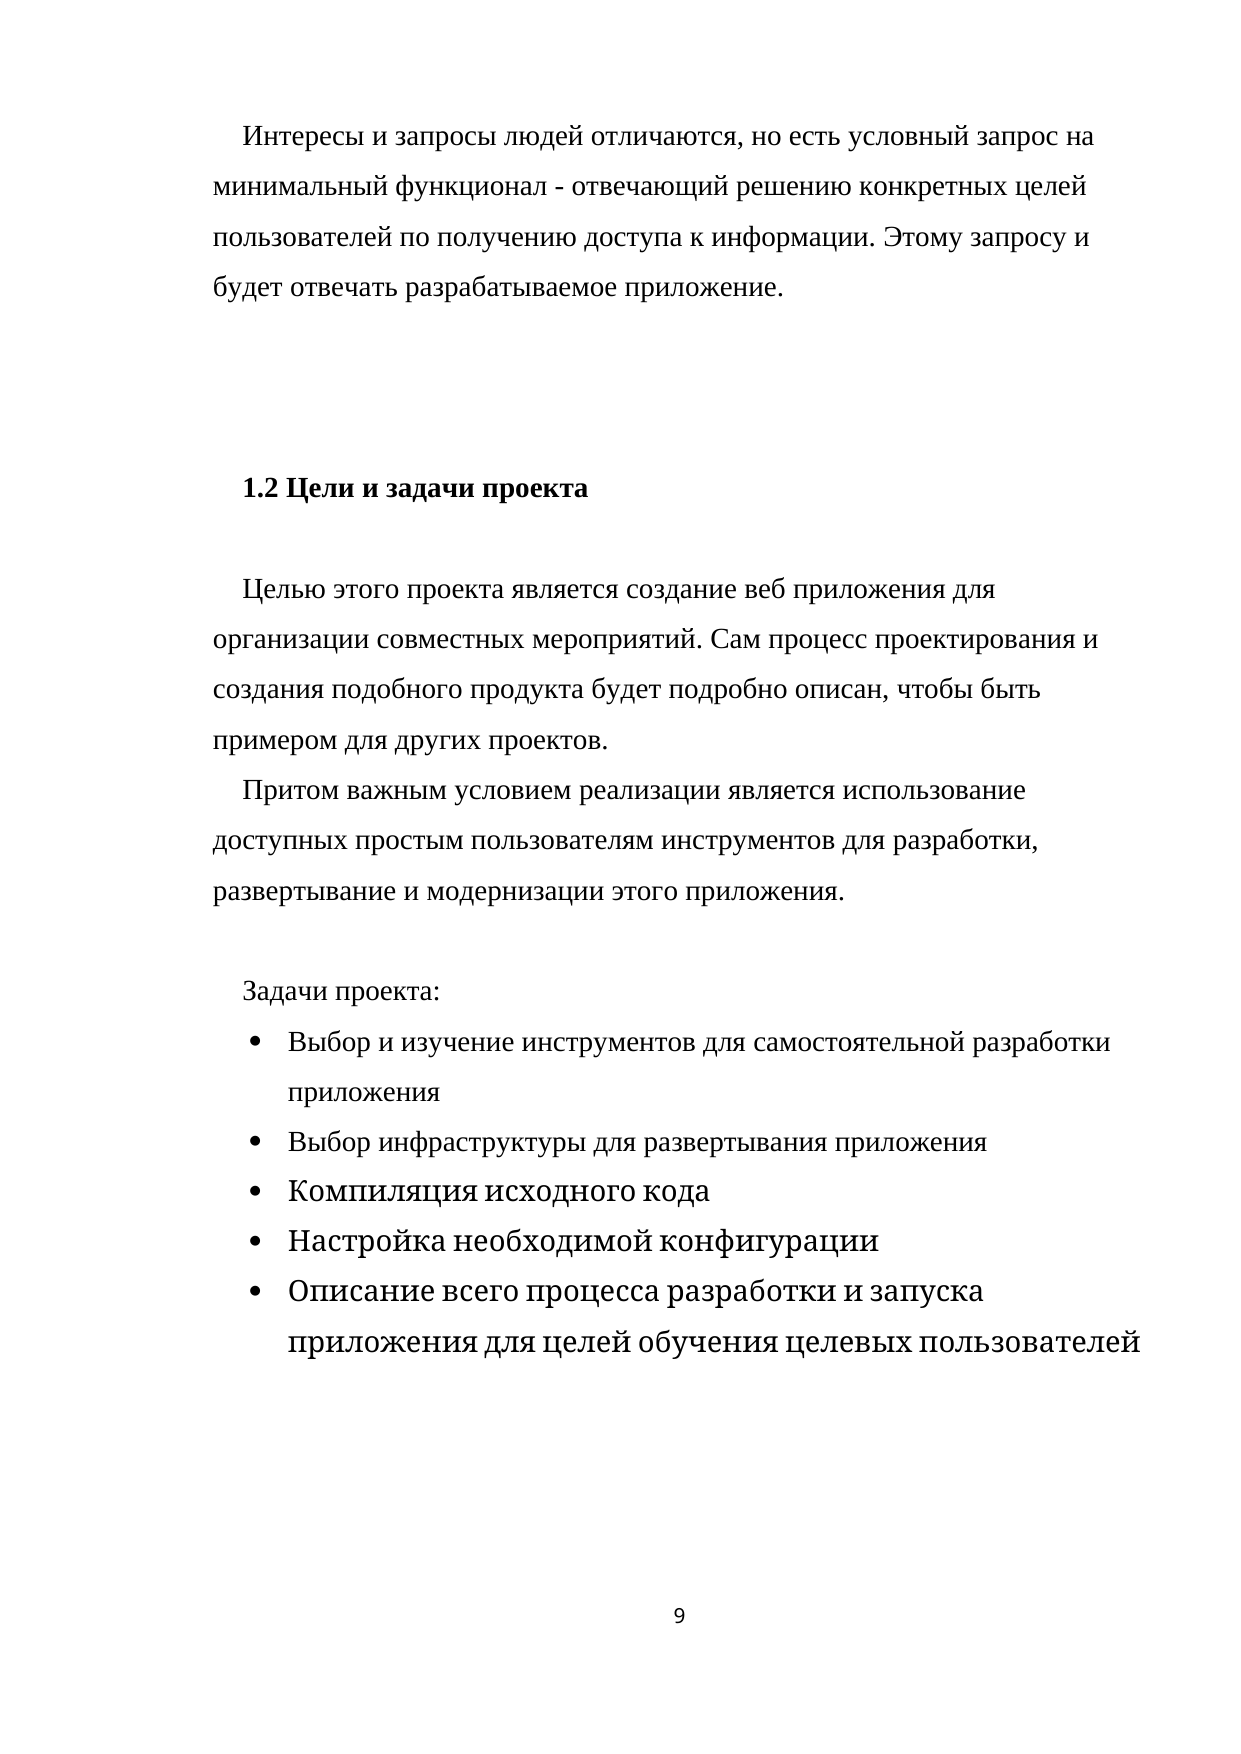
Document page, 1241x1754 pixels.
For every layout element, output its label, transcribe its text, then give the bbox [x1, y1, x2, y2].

list Задачи проекта: [213, 973, 1122, 1007]
list Выбор и изучение инструментов для самостоятельной разработки приложения [250, 1024, 1181, 1108]
list Настройка необходимой конфигурации [250, 1225, 1181, 1259]
list 1.2 Цели и задачи проекта [213, 470, 1122, 504]
list Интересы и запросы людей отличаются, но есть условный запрос на минимальный функционал - отвечающий решению конкретных целей пользователей по получению доступа к информации. Этому запросу и будет отвечать разрабатываемое приложение. [213, 118, 1122, 303]
list Описание всего процесса разработки и запуска приложения для целей обучения целевых пользователей [250, 1276, 1181, 1359]
list Выбор инфраструктуры для развертывания приложения [250, 1124, 1181, 1158]
list Притом важным условием реализации является использование доступных простым пользователям инструментов для разработки, развертывание и модернизации этого приложения. [213, 772, 1122, 906]
list Компиляция исходного кода [250, 1175, 1181, 1208]
list Целью этого проекта является создание веб приложения для организации совместных мероприятий. Сам процесс проектирования и создания подобного продукта будет подробно описан, чтобы быть примером для других проектов. [213, 571, 1122, 755]
